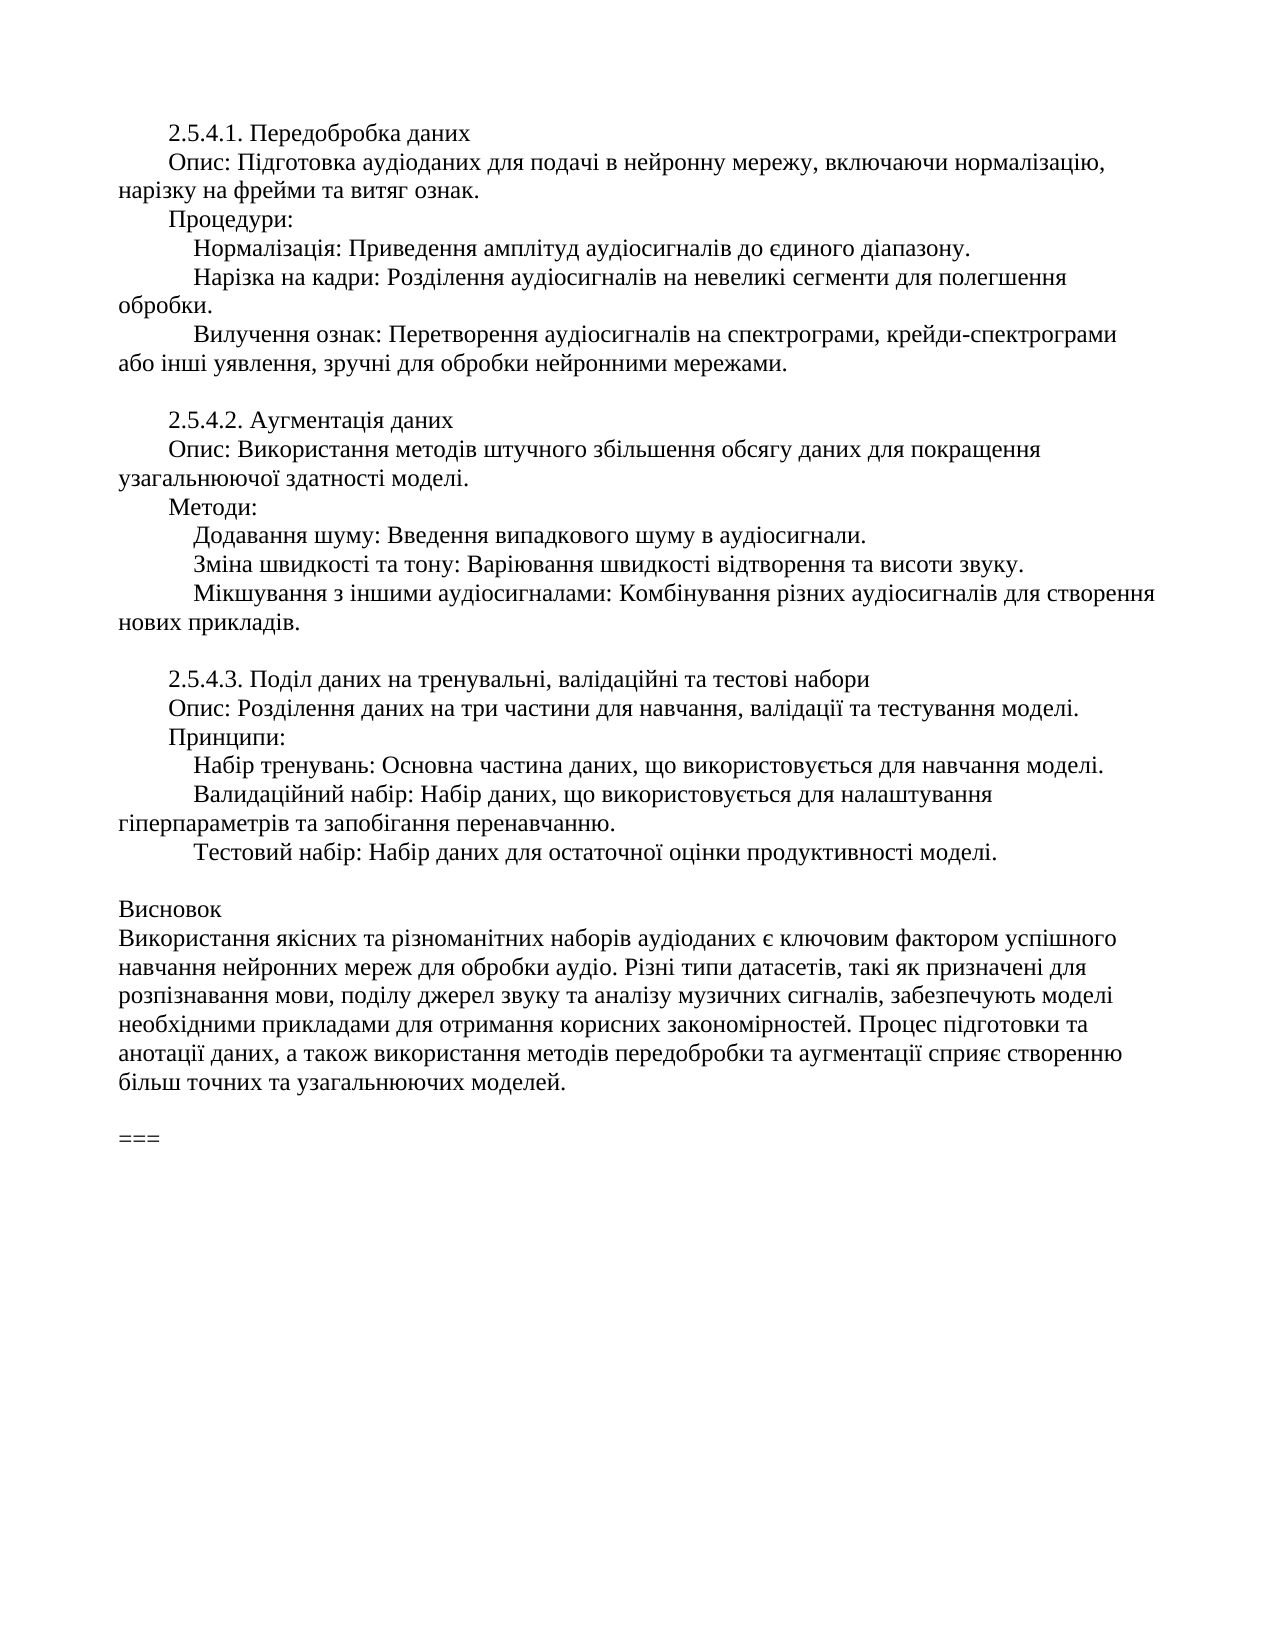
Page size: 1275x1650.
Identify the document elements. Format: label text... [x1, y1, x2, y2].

text === [118, 1124, 1157, 1153]
text Опис: Використання методів штучного збільшення обсягу даних для покращення узагальнюючої здатності моделі. [118, 434, 1157, 492]
text Опис: Розділення даних на три частини для навчання, валідації та тестування моделі. [118, 693, 1157, 722]
text Нормалізація: Приведення амплітуд аудіосигналів до єдиного діапазону. [118, 233, 1157, 262]
text 2.5.4.1. Передобробка даних [118, 118, 1157, 147]
text Процедури: [118, 204, 1157, 233]
text Методи: [118, 492, 1157, 521]
text Висновок [118, 894, 1157, 923]
text Валидаційний набір: Набір даних, що використовується для налаштування гіперпараметрів та запобігання перенавчанню. [118, 779, 1157, 837]
text Додавання шуму: Введення випадкового шуму в аудіосигнали. [118, 521, 1157, 549]
text Опис: Підготовка аудіоданих для подачі в нейронну мережу, включаючи нормалізацію, нарізку на фрейми та витяг ознак. [118, 147, 1157, 204]
text Вилучення ознак: Перетворення аудіосигналів на спектрограми, крейди-спектрограми або інші уявлення, зручні для обробки нейронними мережами. [118, 319, 1157, 377]
text 2.5.4.2. Аугментація даних [118, 406, 1157, 434]
text Принципи: [118, 722, 1157, 751]
text Використання якісних та різноманітних наборів аудіоданих є ключовим фактором успішного навчання нейронних мереж для обробки аудіо. Різні типи датасетів, такі як призначені для розпізнавання мови, поділу джерел звуку та аналізу музичних сигналів, забезпечують моделі необхідними прикладами для отримання корисних закономірностей. Процес підготовки та анотації даних, а також використання методів передобробки та аугментації сприяє створенню більш точних та узагальнюючих моделей. [118, 923, 1157, 1096]
text Тестовий набір: Набір даних для остаточної оцінки продуктивності моделі. [118, 837, 1157, 866]
text 2.5.4.3. Поділ даних на тренувальні, валідаційні та тестові набори [118, 664, 1157, 693]
text Нарізка на кадри: Розділення аудіосигналів на невеликі сегменти для полегшення обробки. [118, 262, 1157, 319]
text Зміна швидкості та тону: Варіювання швидкості відтворення та висоти звуку. [118, 549, 1157, 578]
text Мікшування з іншими аудіосигналами: Комбінування різних аудіосигналів для створення нових прикладів. [118, 578, 1157, 636]
text Набір тренувань: Основна частина даних, що використовується для навчання моделі. [118, 751, 1157, 779]
